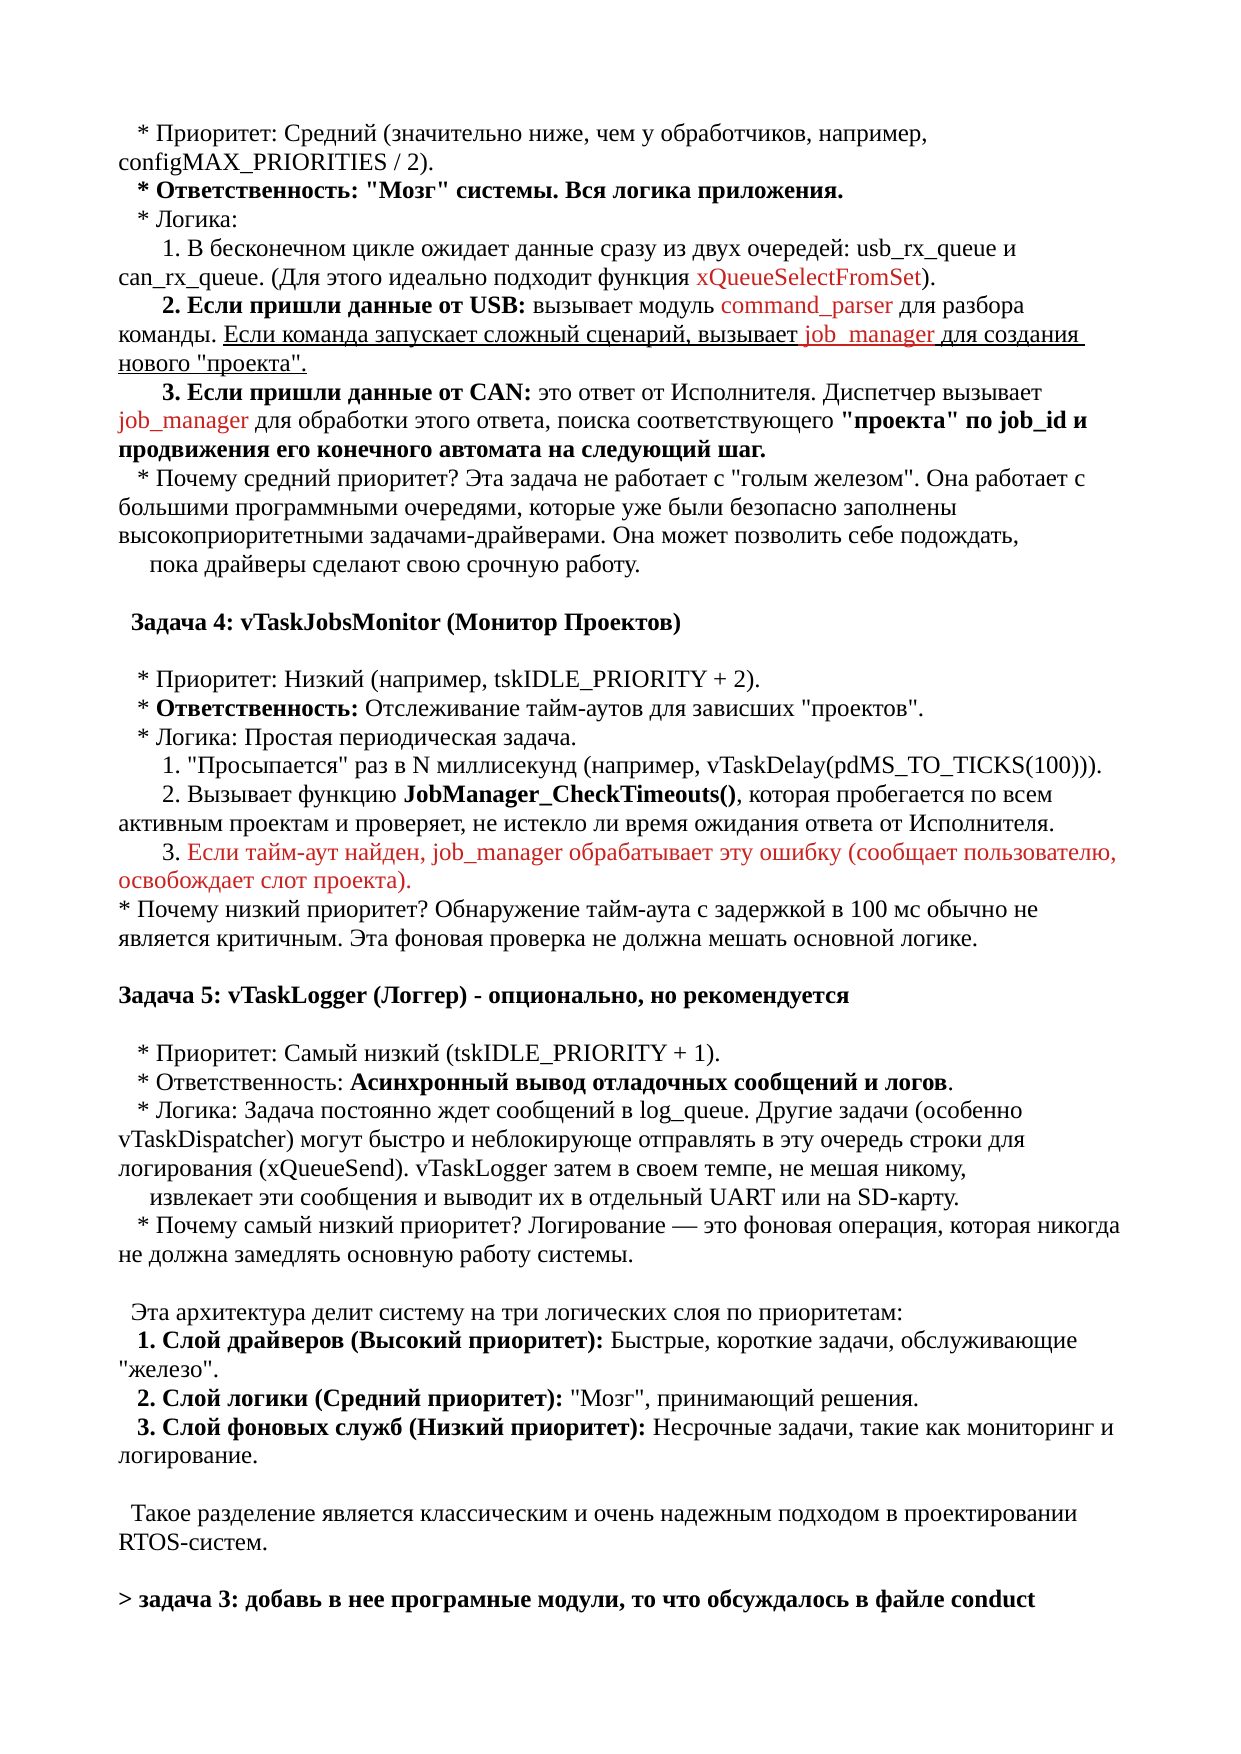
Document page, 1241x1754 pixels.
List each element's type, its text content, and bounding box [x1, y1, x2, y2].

text > задача 3: добавь в нее програмные модули, то что обсуждалось в файле conduct [118, 1584, 1122, 1613]
text * Логика: [118, 204, 1122, 233]
text * Приоритет: Средний (значительно ниже, чем у обработчиков, например, configMAX_PRIORITIES / 2). [118, 118, 1122, 176]
text * Почему самый низкий приоритет? Логирование — это фоновая операция, которая никогда не должна замедлять основную работу системы. [118, 1211, 1122, 1268]
text Такое разделение является классическим и очень надежным подходом в проектировании RTOS-систем. [118, 1498, 1122, 1556]
text 3. Если тайм-аут найден, job_manager обрабатывает эту ошибку (сообщает пользователю, освобождает слот проекта). [118, 837, 1122, 894]
text 1. Слой драйверов (Высокий приоритет): Быстрые, короткие задачи, обслуживающие "железо". [118, 1326, 1122, 1383]
text * Почему средний приоритет? Эта задача не работает с "голым железом". Она работает с большими программными очередями, которые уже были безопасно заполнены высокоприоритетными задачами-драйверами. Она может позволить себе подождать, [118, 463, 1122, 549]
text * Ответственность: "Мозг" системы. Вся логика приложения. [118, 176, 1122, 204]
text 1. В бесконечном цикле ожидает данные сразу из двух очередей: usb_rx_queue и can_rx_queue. (Для этого идеально подходит функция xQueueSelectFromSet). [118, 233, 1122, 291]
text 1. "Просыпается" раз в N миллисекунд (например, vTaskDelay(pdMS_TO_TICKS(100))). [118, 751, 1122, 779]
text * Приоритет: Самый низкий (tskIDLE_PRIORITY + 1). [118, 1038, 1122, 1067]
text Эта архитектура делит систему на три логических слоя по приоритетам: [118, 1297, 1122, 1326]
text * Логика: Простая периодическая задача. [118, 722, 1122, 751]
text 2. Слой логики (Средний приоритет): "Мозг", принимающий решения. [118, 1383, 1122, 1412]
text * Ответственность: Асинхронный вывод отладочных сообщений и логов. [118, 1067, 1122, 1096]
text извлекает эти сообщения и выводит их в отдельный UART или на SD-карту. [118, 1182, 1122, 1211]
text 3. Если пришли данные от CAN: это ответ от Исполнителя. Диспетчер вызывает job_manager для обработки этого ответа, поиска соответствующего "проекта" по job_id и продвижения его конечного автомата на следующий шаг. [118, 377, 1122, 463]
text 2. Если пришли данные от USB: вызывает модуль command_parser для разбора команды. Если команда запускает сложный сценарий, вызывает job_manager для создания нового "проекта". [118, 291, 1122, 377]
text * Почему низкий приоритет? Обнаружение тайм-аута с задержкой в 100 мс обычно не является критичным. Эта фоновая проверка не должна мешать основной логике. [118, 894, 1122, 952]
text * Приоритет: Низкий (например, tskIDLE_PRIORITY + 2). [118, 664, 1122, 693]
text * Логика: Задача постоянно ждет сообщений в log_queue. Другие задачи (особенно vTaskDispatcher) могут быстро и неблокирующе отправлять в эту очередь строки для логирования (xQueueSend). vTaskLogger затем в своем темпе, не мешая никому, [118, 1096, 1122, 1182]
text Задача 4: vTaskJobsMonitor (Монитор Проектов) [118, 607, 1122, 636]
text Задача 5: vTaskLogger (Логгер) - опционально, но рекомендуется [118, 981, 1122, 1009]
text пока драйверы сделают свою срочную работу. [118, 549, 1122, 578]
text 2. Вызывает функцию JobManager_CheckTimeouts(), которая пробегается по всем активным проектам и проверяет, не истекло ли время ожидания ответа от Исполнителя. [118, 779, 1122, 837]
text * Ответственность: Отслеживание тайм-аутов для зависших "проектов". [118, 693, 1122, 722]
text 3. Слой фоновых служб (Низкий приоритет): Несрочные задачи, такие как мониторинг и логирование. [118, 1412, 1122, 1469]
